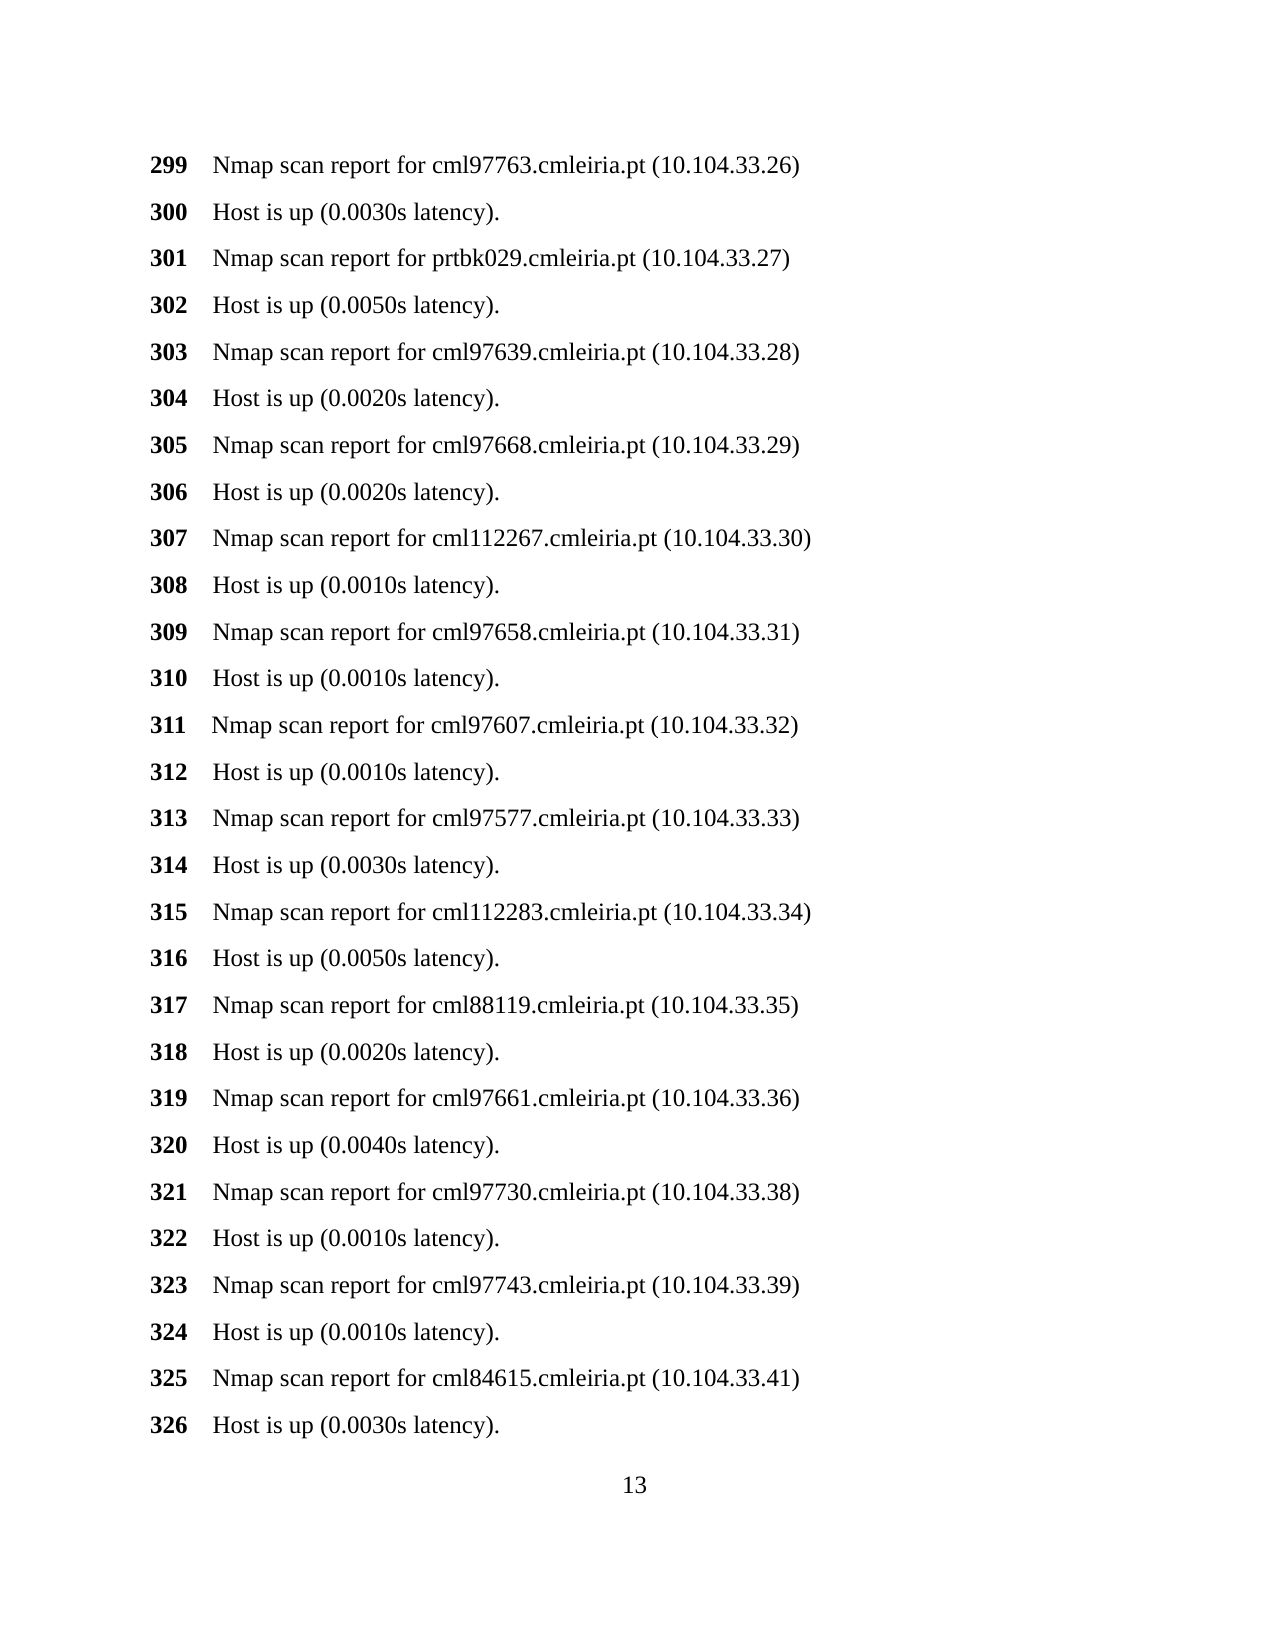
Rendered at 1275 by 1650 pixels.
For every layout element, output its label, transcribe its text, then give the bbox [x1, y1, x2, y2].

text 315 Nmap scan report for cml112283.cmleiria.pt (10.104.33.34) [150, 897, 1125, 925]
text 322 Host is up (0.0010s latency). [150, 1223, 1125, 1252]
text 323 Nmap scan report for cml97743.cmleiria.pt (10.104.33.39) [150, 1270, 1125, 1299]
text 314 Host is up (0.0030s latency). [150, 850, 1125, 879]
text 324 Host is up (0.0010s latency). [150, 1317, 1125, 1345]
text 305 Nmap scan report for cml97668.cmleiria.pt (10.104.33.29) [150, 430, 1125, 459]
text 303 Nmap scan report for cml97639.cmleiria.pt (10.104.33.28) [150, 337, 1125, 365]
text 310 Host is up (0.0010s latency). [150, 663, 1125, 692]
text 311 Nmap scan report for cml97607.cmleiria.pt (10.104.33.32) [150, 710, 1125, 739]
text 319 Nmap scan report for cml97661.cmleiria.pt (10.104.33.36) [150, 1083, 1125, 1112]
text 302 Host is up (0.0050s latency). [150, 290, 1125, 319]
text 299 Nmap scan report for cml97763.cmleiria.pt (10.104.33.26) [150, 150, 1125, 179]
text 300 Host is up (0.0030s latency). [150, 197, 1125, 225]
text 317 Nmap scan report for cml88119.cmleiria.pt (10.104.33.35) [150, 990, 1125, 1019]
text 312 Host is up (0.0010s latency). [150, 757, 1125, 785]
text 316 Host is up (0.0050s latency). [150, 943, 1125, 972]
text 307 Nmap scan report for cml112267.cmleiria.pt (10.104.33.30) [150, 523, 1125, 552]
text 313 Nmap scan report for cml97577.cmleiria.pt (10.104.33.33) [150, 803, 1125, 832]
text 306 Host is up (0.0020s latency). [150, 477, 1125, 505]
text 304 Host is up (0.0020s latency). [150, 383, 1125, 412]
text 318 Host is up (0.0020s latency). [150, 1037, 1125, 1065]
text 320 Host is up (0.0040s latency). [150, 1130, 1125, 1159]
text 325 Nmap scan report for cml84615.cmleiria.pt (10.104.33.41) [150, 1363, 1125, 1392]
text 326 Host is up (0.0030s latency). [150, 1410, 1125, 1439]
text 321 Nmap scan report for cml97730.cmleiria.pt (10.104.33.38) [150, 1177, 1125, 1205]
text 301 Nmap scan report for prtbk029.cmleiria.pt (10.104.33.27) [150, 243, 1125, 272]
text 309 Nmap scan report for cml97658.cmleiria.pt (10.104.33.31) [150, 617, 1125, 645]
text 308 Host is up (0.0010s latency). [150, 570, 1125, 599]
